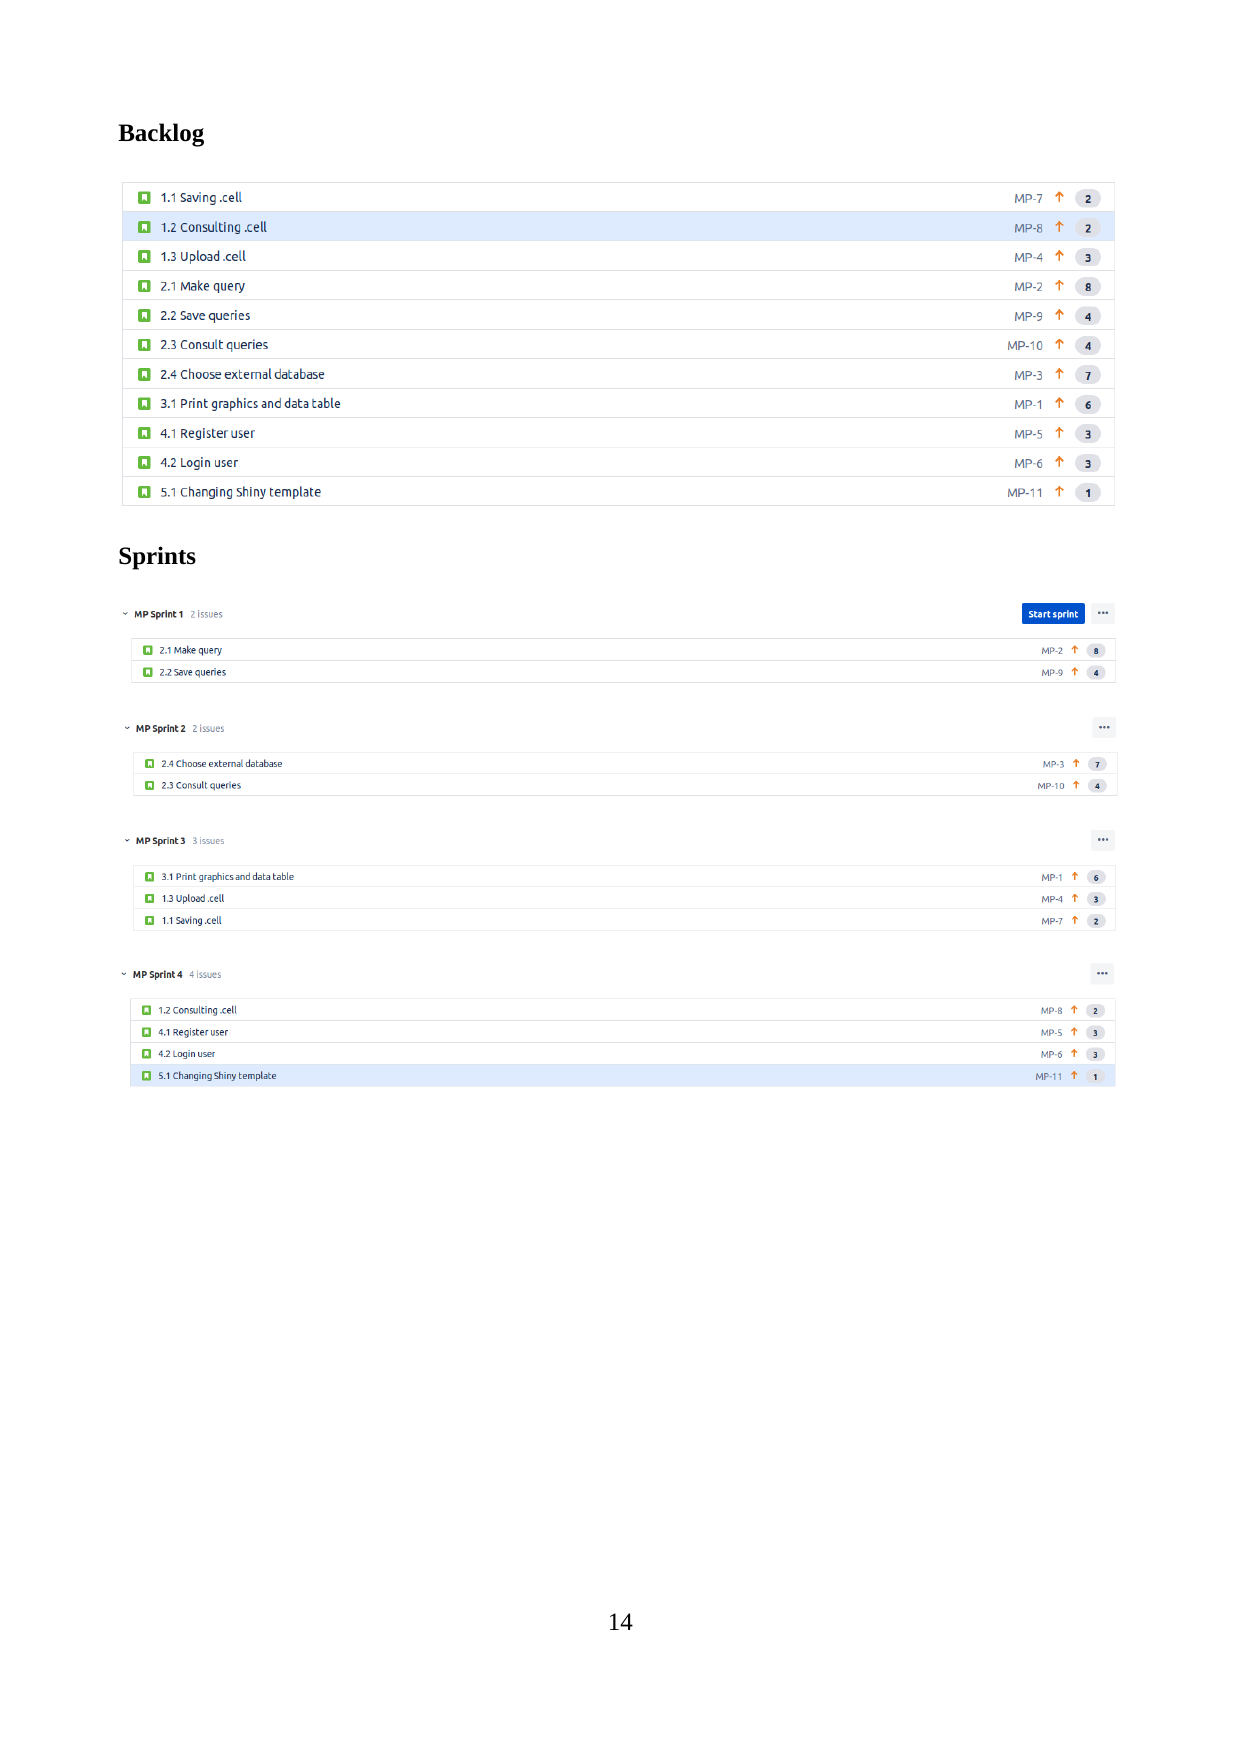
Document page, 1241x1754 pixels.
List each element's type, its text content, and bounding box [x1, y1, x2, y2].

text Sprints [118, 541, 1122, 570]
picture [118, 175, 1123, 513]
picture [118, 830, 1123, 936]
text Backlog [118, 118, 1122, 147]
picture [118, 963, 1123, 1092]
picture [118, 715, 1123, 802]
picture [118, 598, 1123, 687]
